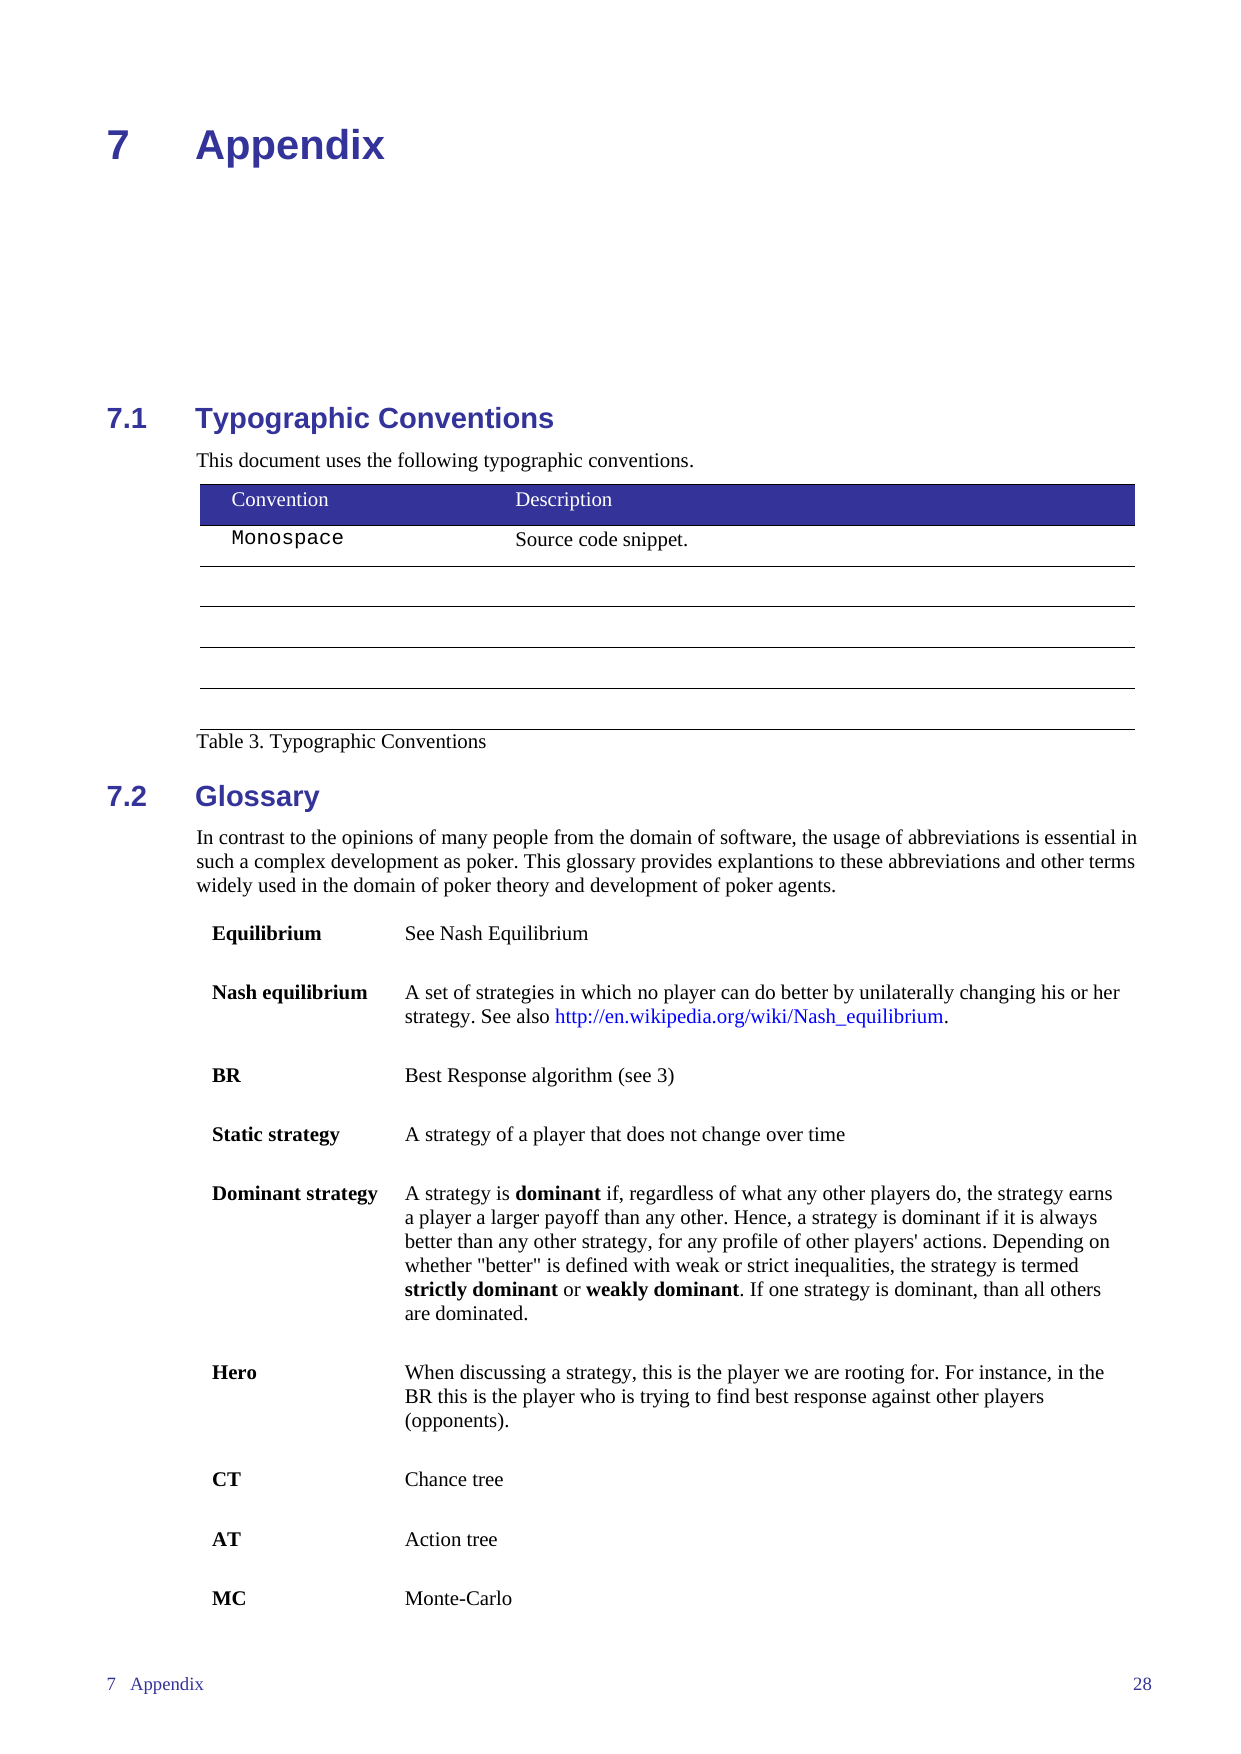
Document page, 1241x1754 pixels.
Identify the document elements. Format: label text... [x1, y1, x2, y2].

table_cell CT [200, 1456, 393, 1515]
table_cell [484, 607, 1135, 647]
table_cell Dominant strategy [200, 1170, 393, 1349]
table_cell [484, 567, 1135, 606]
table_cell Monospace [200, 526, 484, 566]
table_cell Chance tree [393, 1456, 1136, 1515]
table_cell Моnte-Carlo [393, 1574, 1136, 1621]
table_cell [200, 648, 484, 688]
table_cell AT [200, 1515, 393, 1574]
text Table 3. Typographic Conventions [196, 729, 1152, 753]
table_cell [200, 689, 484, 728]
table_cell [200, 607, 484, 647]
table_cell Action tree [393, 1515, 1136, 1574]
table_cell When discussing a strategy, this is the player we are rooting for. For instance, in the BR this is the player who is trying to find best response against other players (opponents). [393, 1349, 1136, 1456]
table_cell MC [200, 1574, 393, 1621]
table_cell [200, 567, 484, 606]
table_header See Nash Equilibrium [393, 909, 1136, 968]
text This document uses the following typographic conventions. [196, 447, 1152, 472]
table_cell Static strategy [200, 1111, 393, 1169]
table_cell [484, 648, 1135, 688]
table_header Description [484, 485, 1135, 525]
table_cell A strategy of a player that does not change over time [393, 1111, 1136, 1169]
text In contrast to the opinions of many people from the domain of software, the usage of abbreviations is essential in such a complex development as poker. This glossary provides explantions to these abbreviations and other terms widely used in the domain of poker theory and development of poker agents. [196, 824, 1152, 897]
subtitle Typographic Conventions [106, 401, 1152, 435]
table_cell Nash equilibrium [200, 968, 393, 1051]
table_cell A set of strategies in which no player can do better by unilaterally changing his or her strategy. See also http://en.wikipedia.org/wiki/Nash_equilibrium. [393, 968, 1136, 1051]
table_cell A strategy is dominant if, regardless of what any other players do, the strategy earns a player a larger payoff than any other. Hence, a strategy is dominant if it is always better than any other strategy, for any profile of other players' actions. Depending on whether "better" is defined with weak or strict inequalities, the strategy is termed strictly dominant or weakly dominant. If one strategy is dominant, than all others are dominated. [393, 1170, 1136, 1349]
table_header Equilibrium [200, 909, 393, 968]
subtitle Glossary [106, 778, 1152, 812]
table_cell Source code snippet. [484, 526, 1135, 566]
subtitle Appendix [106, 120, 1152, 168]
table_cell Best Response algorithm (see 3) [393, 1051, 1136, 1111]
table_header Convention [200, 485, 484, 525]
table_cell [484, 689, 1135, 728]
table_cell Hero [200, 1349, 393, 1456]
table_cell BR [200, 1051, 393, 1111]
